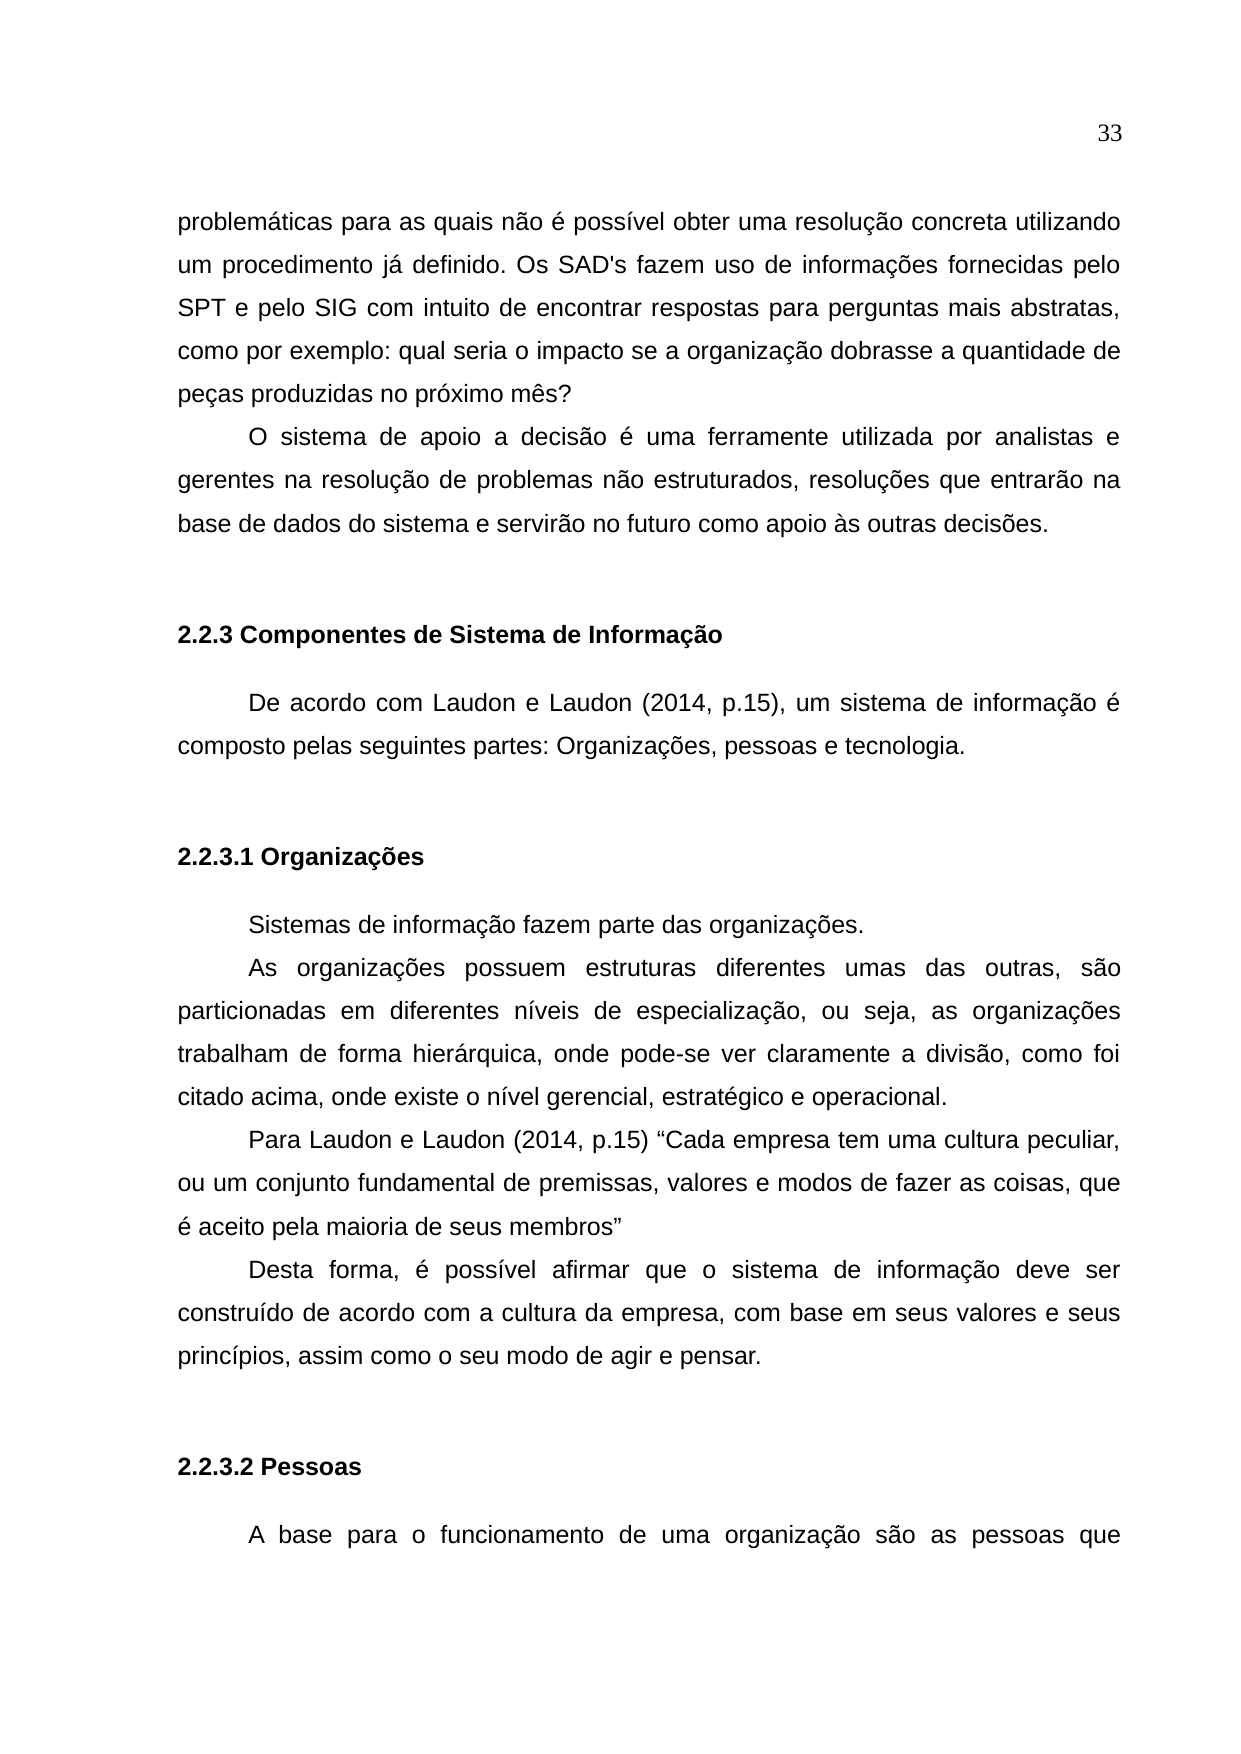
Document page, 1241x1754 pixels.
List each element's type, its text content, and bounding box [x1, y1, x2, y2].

text Sistemas de informação fazem parte das organizações. [177, 909, 1122, 938]
subtitle 2.2.3 Componentes de Sistema de Informação [177, 619, 1122, 648]
subtitle 2.2.3.2 Pessoas [177, 1452, 1122, 1481]
text Para Laudon e Laudon (2014, p.15) “Cada empresa tem uma cultura peculiar, ou um conjunto fundamental de premissas, valores e modos de fazer as coisas, que é aceito pela maioria de seus membros” [177, 1125, 1122, 1240]
text O sistema de apoio a decisão é uma ferramente utilizada por analistas e gerentes na resolução de problemas não estruturados, resoluções que entrarão na base de dados do sistema e servirão no futuro como apoio às outras decisões. [177, 422, 1122, 537]
text A base para o funcionamento de uma organização são as pessoas que [177, 1520, 1122, 1548]
text De acordo com Laudon e Laudon (2014, p.15), um sistema de informação é composto pelas seguintes partes: Organizações, pessoas e tecnologia. [177, 687, 1122, 759]
text As organizações possuem estruturas diferentes umas das outras, são particionadas em diferentes níveis de especialização, ou seja, as organizações trabalham de forma hierárquica, onde pode-se ver claramente a divisão, como foi citado acima, onde existe o nível gerencial, estratégico e operacional. [177, 953, 1122, 1111]
subtitle 2.2.3.1 Organizações [177, 842, 1122, 870]
text Desta forma, é possível afirmar que o sistema de informação deve ser construído de acordo com a cultura da empresa, com base em seus valores e seus princípios, assim como o seu modo de agir e pensar. [177, 1254, 1122, 1369]
text problemáticas para as quais não é possível obter uma resolução concreta utilizando um procedimento já definido. Os SAD's fazem uso de informações fornecidas pelo SPT e pelo SIG com intuito de encontrar respostas para perguntas mais abstratas, como por exemplo: qual seria o impacto se a organização dobrasse a quantidade de peças produzidas no próximo mês? [177, 207, 1122, 408]
